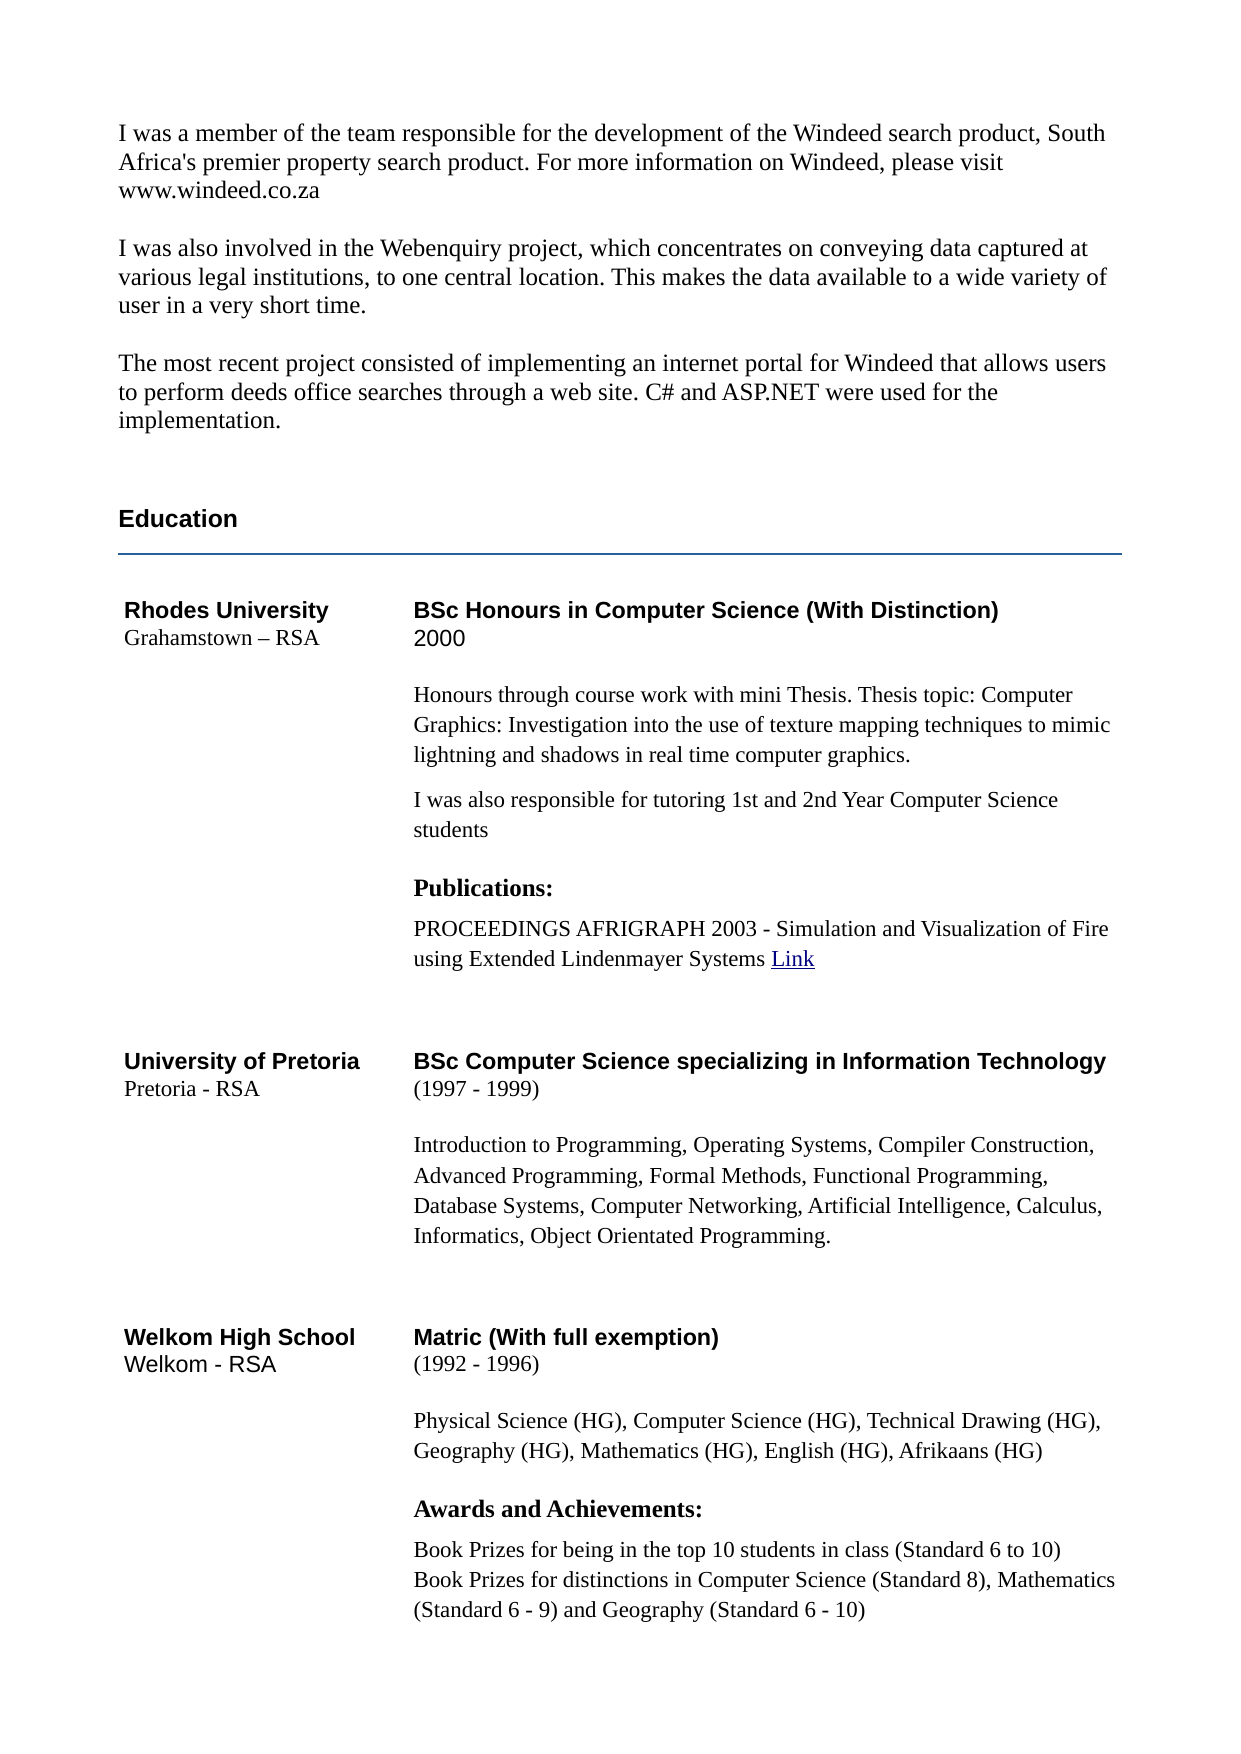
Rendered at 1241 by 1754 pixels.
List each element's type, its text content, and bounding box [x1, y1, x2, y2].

table_cell Introduction to Programming, Operating Systems, Compiler Construction, Advanced Programming, Formal Methods, Functional Programming, Database Systems, Computer Networking, Artificial Intelligence, Calculus, Informatics, Object Orientated Programming. [408, 1126, 1122, 1273]
table_cell [118, 995, 408, 1036]
table_cell [118, 1273, 408, 1311]
table_cell [408, 1273, 1122, 1311]
table_cell [118, 1401, 408, 1628]
table_cell Welkom High School Welkom - RSA [118, 1311, 408, 1401]
table_cell [118, 675, 408, 995]
table_cell [408, 995, 1122, 1036]
table_cell Honours through course work with mini Thesis. Thesis topic: Computer Graphics: Investigation into the use of texture mapping techniques to mimic lightning and shadows in real time computer graphics. I was also responsible for tutoring 1st and 2nd Year Computer Science students Publications: PROCEEDINGS AFRIGRAPH 2003 - Simulation and Visualization of Fire using Extended Lindenmayer Systems Link [408, 675, 1122, 995]
table_header Rhodes University Grahamstown – RSA [118, 585, 408, 675]
text I was a member of the team responsible for the development of the Windeed search product, South Africa's premier property search product. For more information on Windeed, please visit www.windeed.co.za I was also involved in the Webenquiry project, which concentrates on conveying data captured at various legal institutions, to one central location. This makes the data available to a wide variety of user in a very short time. The most recent project consisted of implementing an internet portal for Windeed that allows users to perform deeds office searches through a web site. C# and ASP.NET were used for the implementation. [118, 118, 1122, 434]
table_cell University of Pretoria Pretoria - RSA [118, 1036, 408, 1126]
table_cell [118, 1126, 408, 1273]
table_cell Physical Science (HG), Computer Science (HG), Technical Drawing (HG), Geography (HG), Mathematics (HG), English (HG), Afrikaans (HG) Awards and Achievements: Book Prizes for being in the top 10 students in class (Standard 6 to 10) Book Prizes for distinctions in Computer Science (Standard 8), Mathematics (Standard 6 - 9) and Geography (Standard 6 - 10) [408, 1401, 1122, 1628]
table_header BSc Honours in Computer Science (With Distinction) 2000 [408, 585, 1122, 675]
table_cell Matric (With full exemption) (1992 - 1996) [408, 1311, 1122, 1401]
subtitle Education [118, 504, 1122, 533]
table_cell BSc Computer Science specializing in Information Technology (1997 - 1999) [408, 1036, 1122, 1126]
